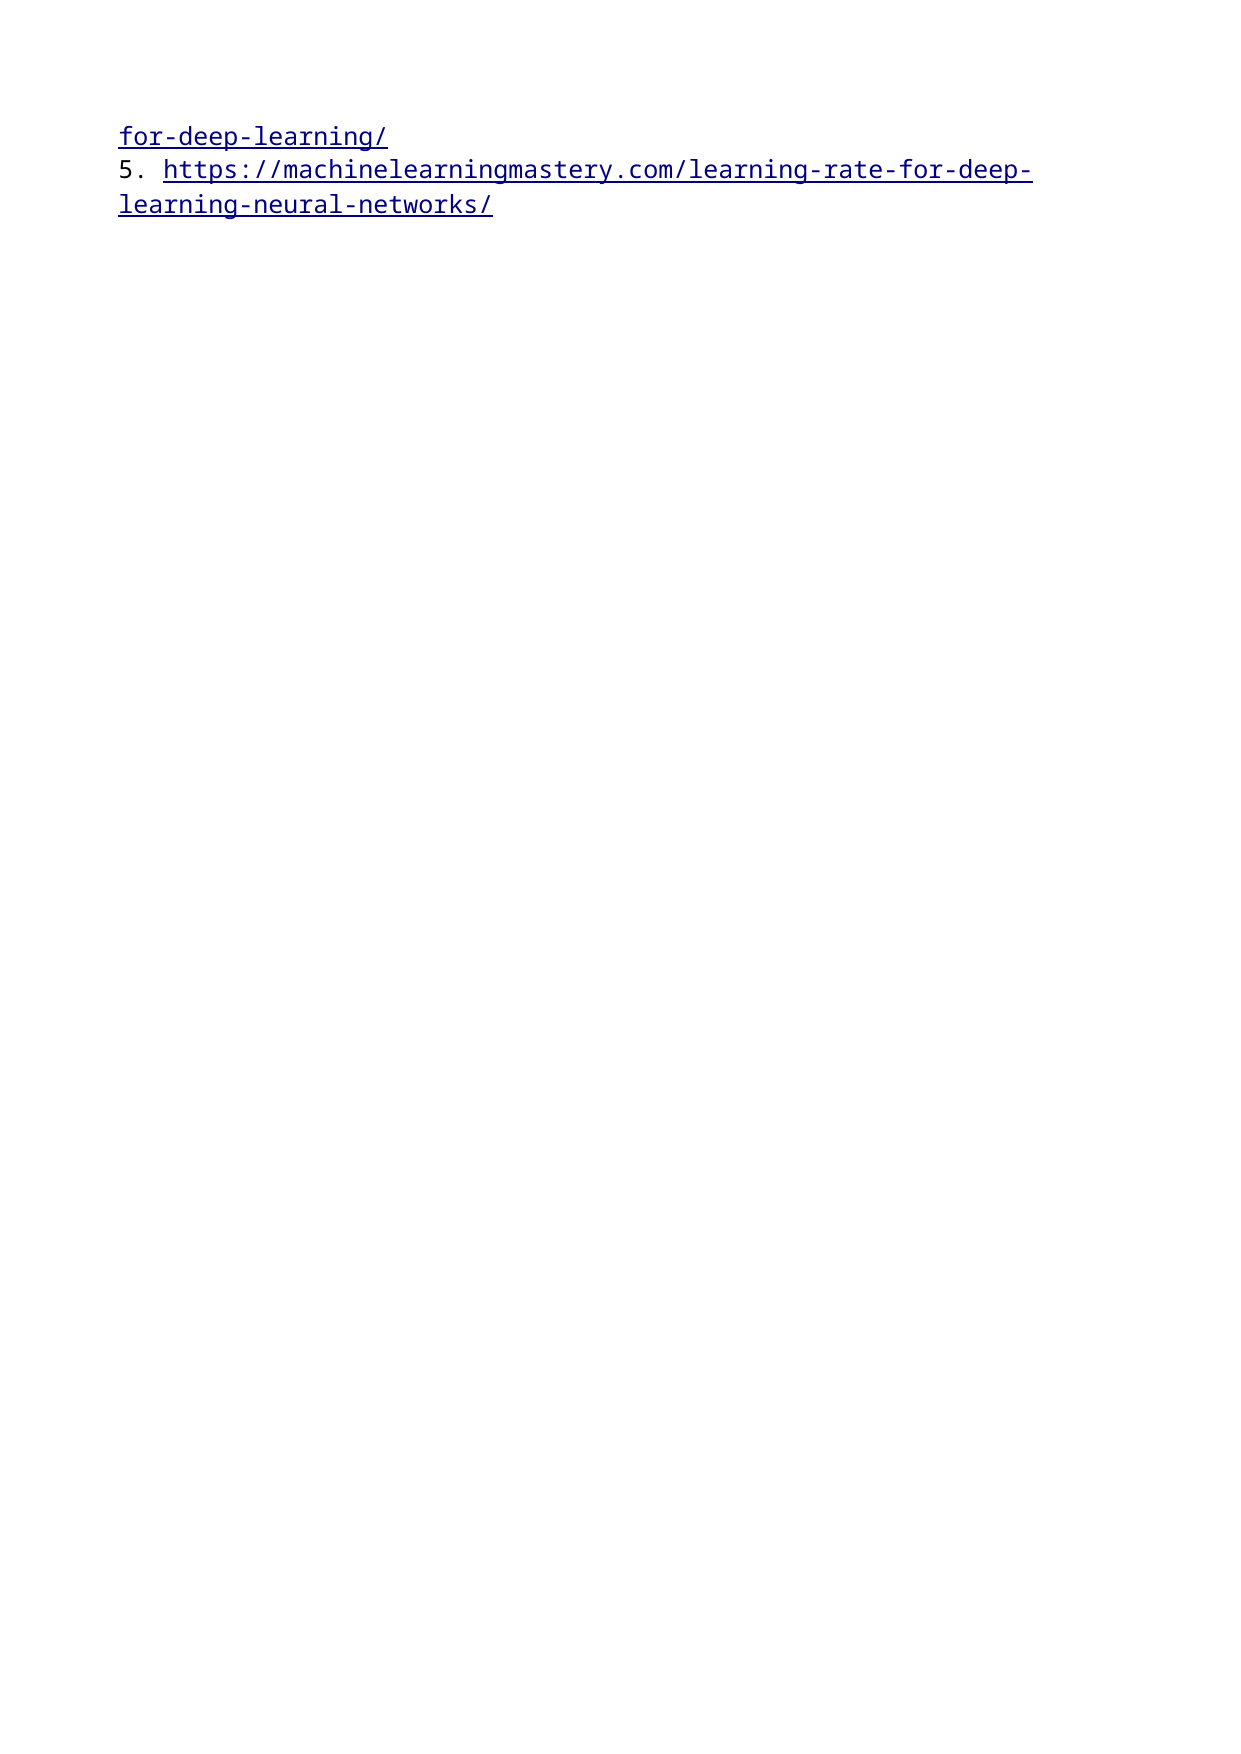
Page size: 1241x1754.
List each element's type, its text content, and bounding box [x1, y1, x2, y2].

text for-deep-learning/ [118, 118, 1122, 152]
text 5. https://machinelearningmastery.com/learning-rate-for-deep-learning-neural-networks/ [118, 152, 1122, 220]
